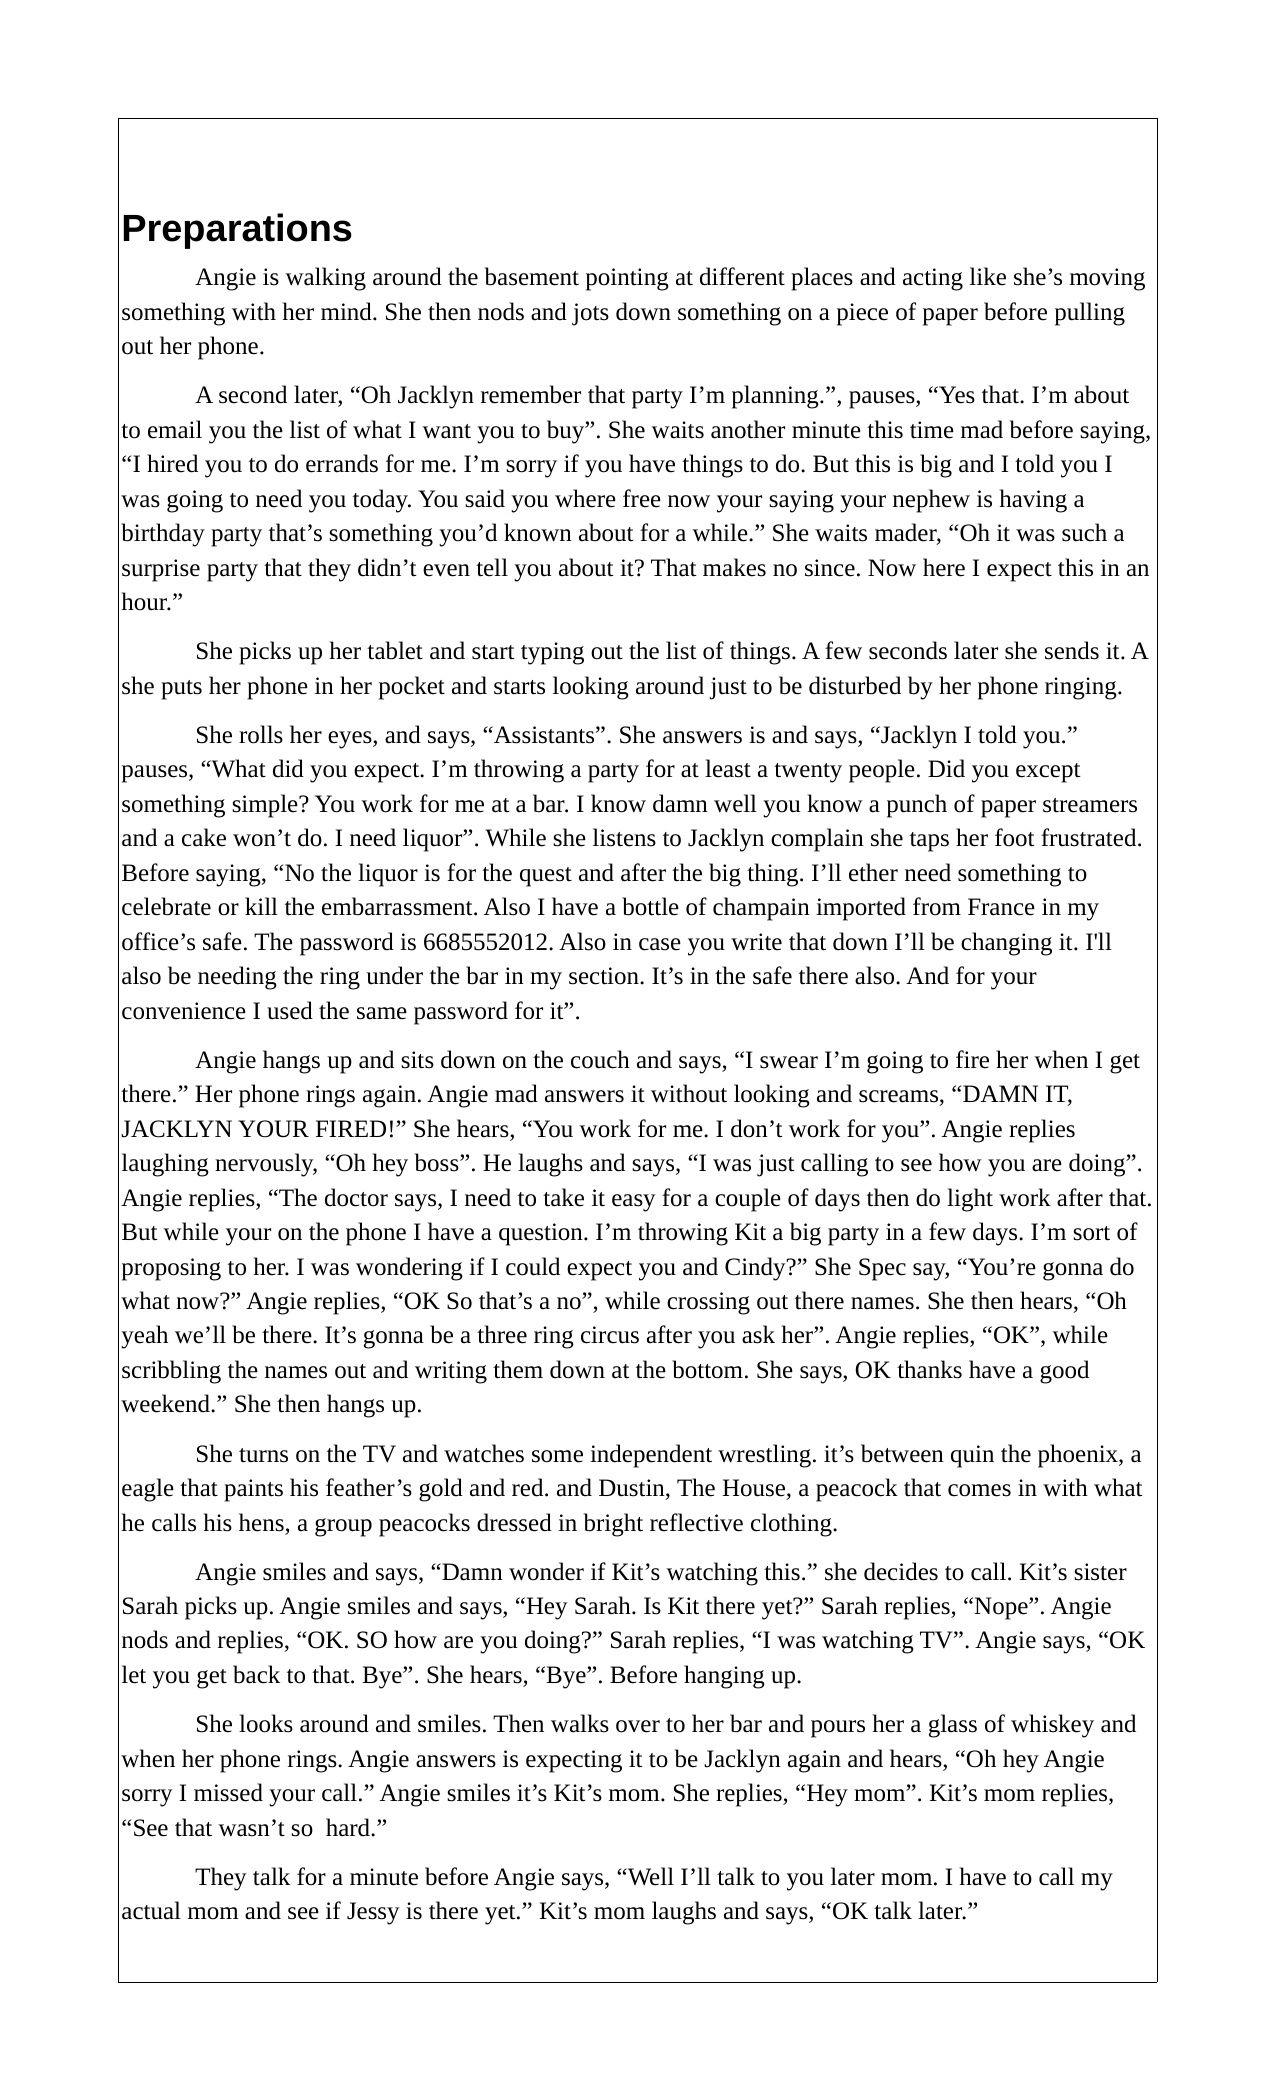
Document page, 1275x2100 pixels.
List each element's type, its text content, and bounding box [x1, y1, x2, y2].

text They talk for a minute before Angie says, “Well I’ll talk to you later mom. I have to call my actual mom and see if Jessy is there yet.” Kit’s mom laughs and says, “OK talk later.” [121, 1862, 1154, 1925]
text Angie smiles and says, “Damn wonder if Kit’s watching this.” she decides to call. Kit’s sister Sarah picks up. Angie smiles and says, “Hey Sarah. Is Kit there yet?” Sarah replies, “Nope”. Angie nods and replies, “OK. SO how are you doing?” Sarah replies, “I was watching TV”. Angie says, “OK let you get back to that. Bye”. She hears, “Bye”. Before hanging up. [121, 1557, 1154, 1689]
subtitle Preparations [121, 206, 1154, 250]
text A second later, “Oh Jacklyn remember that party I’m planning.”, pauses, “Yes that. I’m about to email you the list of what I want you to buy”. She waits another minute this time mad before saying, “I hired you to do errands for me. I’m sorry if you have things to do. But this is big and I told you I was going to need you today. You said you where free now your saying your nephew is having a birthday party that’s something you’d known about for a while.” She waits mader, “Oh it was such a surprise party that they didn’t even tell you about it? That makes no since. Now here I expect this in an hour.” [121, 380, 1154, 616]
text Angie hangs up and sits down on the couch and says, “I swear I’m going to fire her when I get there.” Her phone rings again. Angie mad answers it without looking and screams, “DAMN IT, JACKLYN YOUR FIRED!” She hears, “You work for me. I don’t work for you”. Angie replies laughing nervously, “Oh hey boss”. He laughs and says, “I was just calling to see how you are doing”. Angie replies, “The doctor says, I need to take it easy for a couple of days then do light work after that. But while your on the phone I have a question. I’m throwing Kit a big party in a few days. I’m sort of proposing to her. I was wondering if I could expect you and Cindy?” She Spec say, “You’re gonna do what now?” Angie replies, “OK So that’s a no”, while crossing out there names. She then hears, “Oh yeah we’ll be there. It’s gonna be a three ring circus after you ask her”. Angie replies, “OK”, while scribbling the names out and writing them down at the bottom. She says, OK thanks have a good weekend.” She then hangs up. [121, 1045, 1154, 1418]
text Angie is walking around the basement pointing at different places and acting like she’s moving something with her mind. She then nods and jots down something on a piece of paper before pulling out her phone. [121, 262, 1154, 360]
text She turns on the TV and watches some independent wrestling. it’s between quin the phoenix, a eagle that paints his feather’s gold and red. and Dustin, The House, a peacock that comes in with what he calls his hens, a group peacocks dressed in bright reflective clothing. [121, 1439, 1154, 1536]
text She picks up her tablet and start typing out the list of things. A few seconds later she sends it. A she puts her phone in her pocket and starts looking around just to be disturbed by her phone ringing. [121, 636, 1154, 699]
text She rolls her eyes, and says, “Assistants”. She answers is and says, “Jacklyn I told you.” pauses, “What did you expect. I’m throwing a party for at least a twenty people. Did you except something simple? You work for me at a bar. I know damn well you know a punch of paper streamers and a cake won’t do. I need liquor”. While she listens to Jacklyn complain she taps her foot frustrated. Before saying, “No the liquor is for the quest and after the big thing. I’ll ether need something to celebrate or kill the embarrassment. Also I have a bottle of champain imported from France in my office’s safe. The password is 6685552012. Also in case you write that down I’ll be changing it. I'll also be needing the ring under the bar in my section. It’s in the safe there also. And for your convenience I used the same password for it”. [121, 720, 1154, 1024]
text She looks around and smiles. Then walks over to her bar and pours her a glass of whiskey and when her phone rings. Angie answers is expecting it to be Jacklyn again and hears, “Oh hey Angie sorry I missed your call.” Angie smiles it’s Kit’s mom. She replies, “Hey mom”. Kit’s mom replies, “See that wasn’t so hard.” [121, 1709, 1154, 1841]
